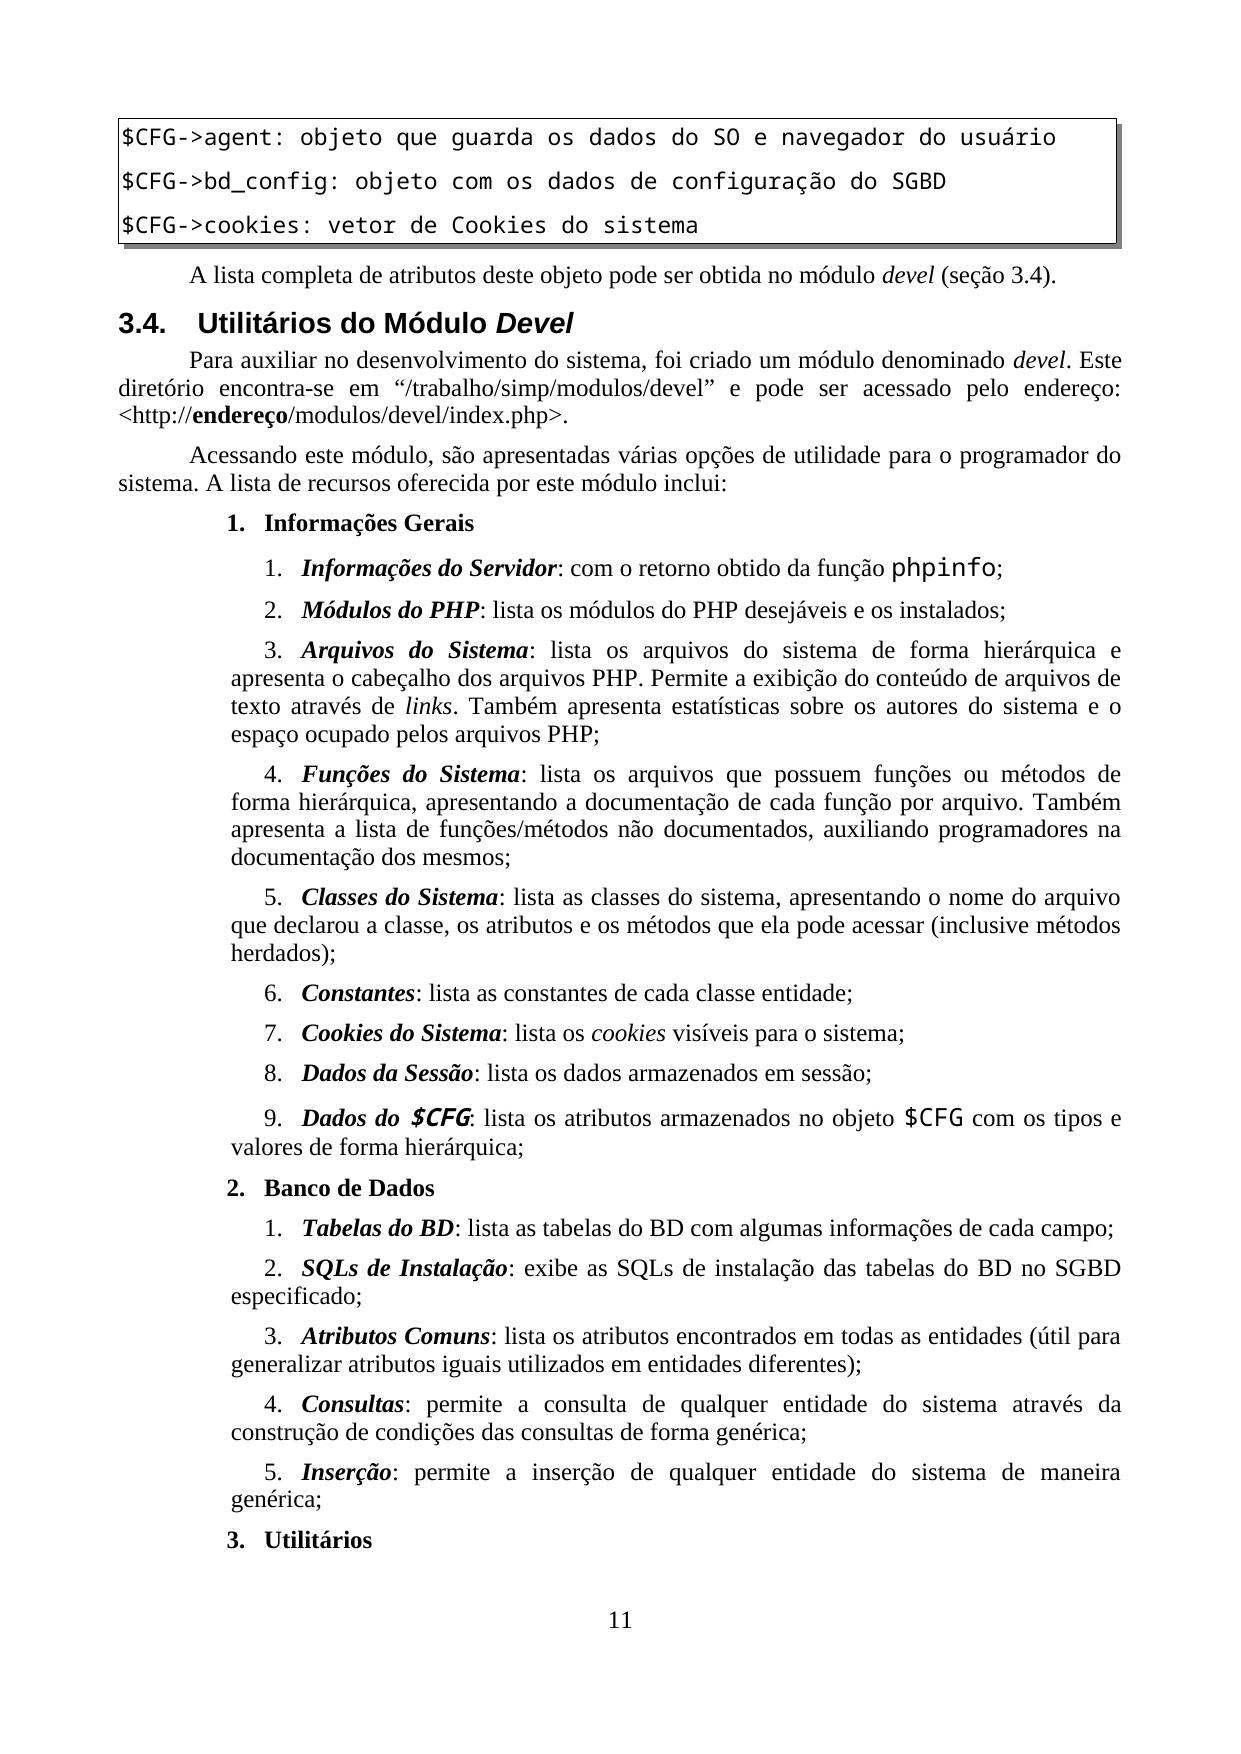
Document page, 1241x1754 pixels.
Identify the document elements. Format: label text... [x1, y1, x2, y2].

list Utilitários [156, 1526, 1122, 1553]
list Módulos do PHP: lista os módulos do PHP desejáveis e os instalados; [193, 596, 1122, 624]
list Cookies do Sistema: lista os cookies visíveis para o sistema; [193, 1019, 1122, 1047]
list Tabelas do BD: lista as tabelas do BD com algumas informações de cada campo; [193, 1214, 1122, 1242]
list Funções do Sistema: lista os arquivos que possuem funções ou métodos de forma hierárquica, apresentando a documentação de cada função por arquivo. Também apresenta a lista de funções/métodos não documentados, auxiliando programadores na documentação dos mesmos; [193, 760, 1122, 871]
list Consultas: permite a consulta de qualquer entidade do sistema através da construção de condições das consultas de forma genérica; [193, 1390, 1122, 1445]
list Arquivos do Sistema: lista os arquivos do sistema de forma hierárquica e apresenta o cabeçalho dos arquivos PHP. Permite a exibição do conteúdo de arquivos de texto através de links. Também apresenta estatísticas sobre os autores do sistema e o espaço ocupado pelos arquivos PHP; [193, 637, 1122, 747]
list Inserção: permite a inserção de qualquer entidade do sistema de maneira genérica; [193, 1458, 1122, 1513]
subtitle Utilitários do Módulo Devel [118, 307, 1122, 340]
list Constantes: lista as constantes de cada classe entidade; [193, 979, 1122, 1007]
text A lista completa de atributos deste objeto pode ser obtida no módulo devel (seção 3.4). [118, 261, 1122, 289]
list Classes do Sistema: lista as classes do sistema, apresentando o nome do arquivo que declarou a classe, os atributos e os métodos que ela pode acessar (inclusive métodos herdados); [193, 883, 1122, 966]
list SQLs de Instalação: exibe as SQLs de instalação das tabelas do BD no SGBD especificado; [193, 1254, 1122, 1309]
text $CFG->bd_config: objeto com os dados de configuração do SGBD [119, 162, 1116, 196]
list Dados da Sessão: lista os dados armazenados em sessão; [193, 1059, 1122, 1087]
text Para auxiliar no desenvolvimento do sistema, foi criado um módulo denominado devel. Este diretório encontra-se em “/trabalho/simp/modulos/devel” e pode ser acessado pelo endereço: <http://endereço/modulos/devel/index.php>. [118, 346, 1122, 429]
list Atributos Comuns: lista os atributos encontrados em todas as entidades (útil para generalizar atributos iguais utilizados em entidades diferentes); [193, 1322, 1122, 1377]
list Informações do Servidor: com o retorno obtido da função phpinfo; [193, 550, 1122, 584]
text $CFG->cookies: vetor de Cookies do sistema [119, 206, 1116, 243]
text Acessando este módulo, são apresentadas várias opções de utilidade para o programador do sistema. A lista de recursos oferecida por este módulo inclui: [118, 442, 1122, 497]
text $CFG->agent: objeto que guarda os dados do SO e navegador do usuário [119, 119, 1116, 152]
list Informações Gerais [156, 509, 1122, 537]
list Banco de Dados [156, 1174, 1122, 1201]
list Dados do $CFG: lista os atributos armazenados no objeto $CFG com os tipos e valores de forma hierárquica; [193, 1099, 1122, 1161]
